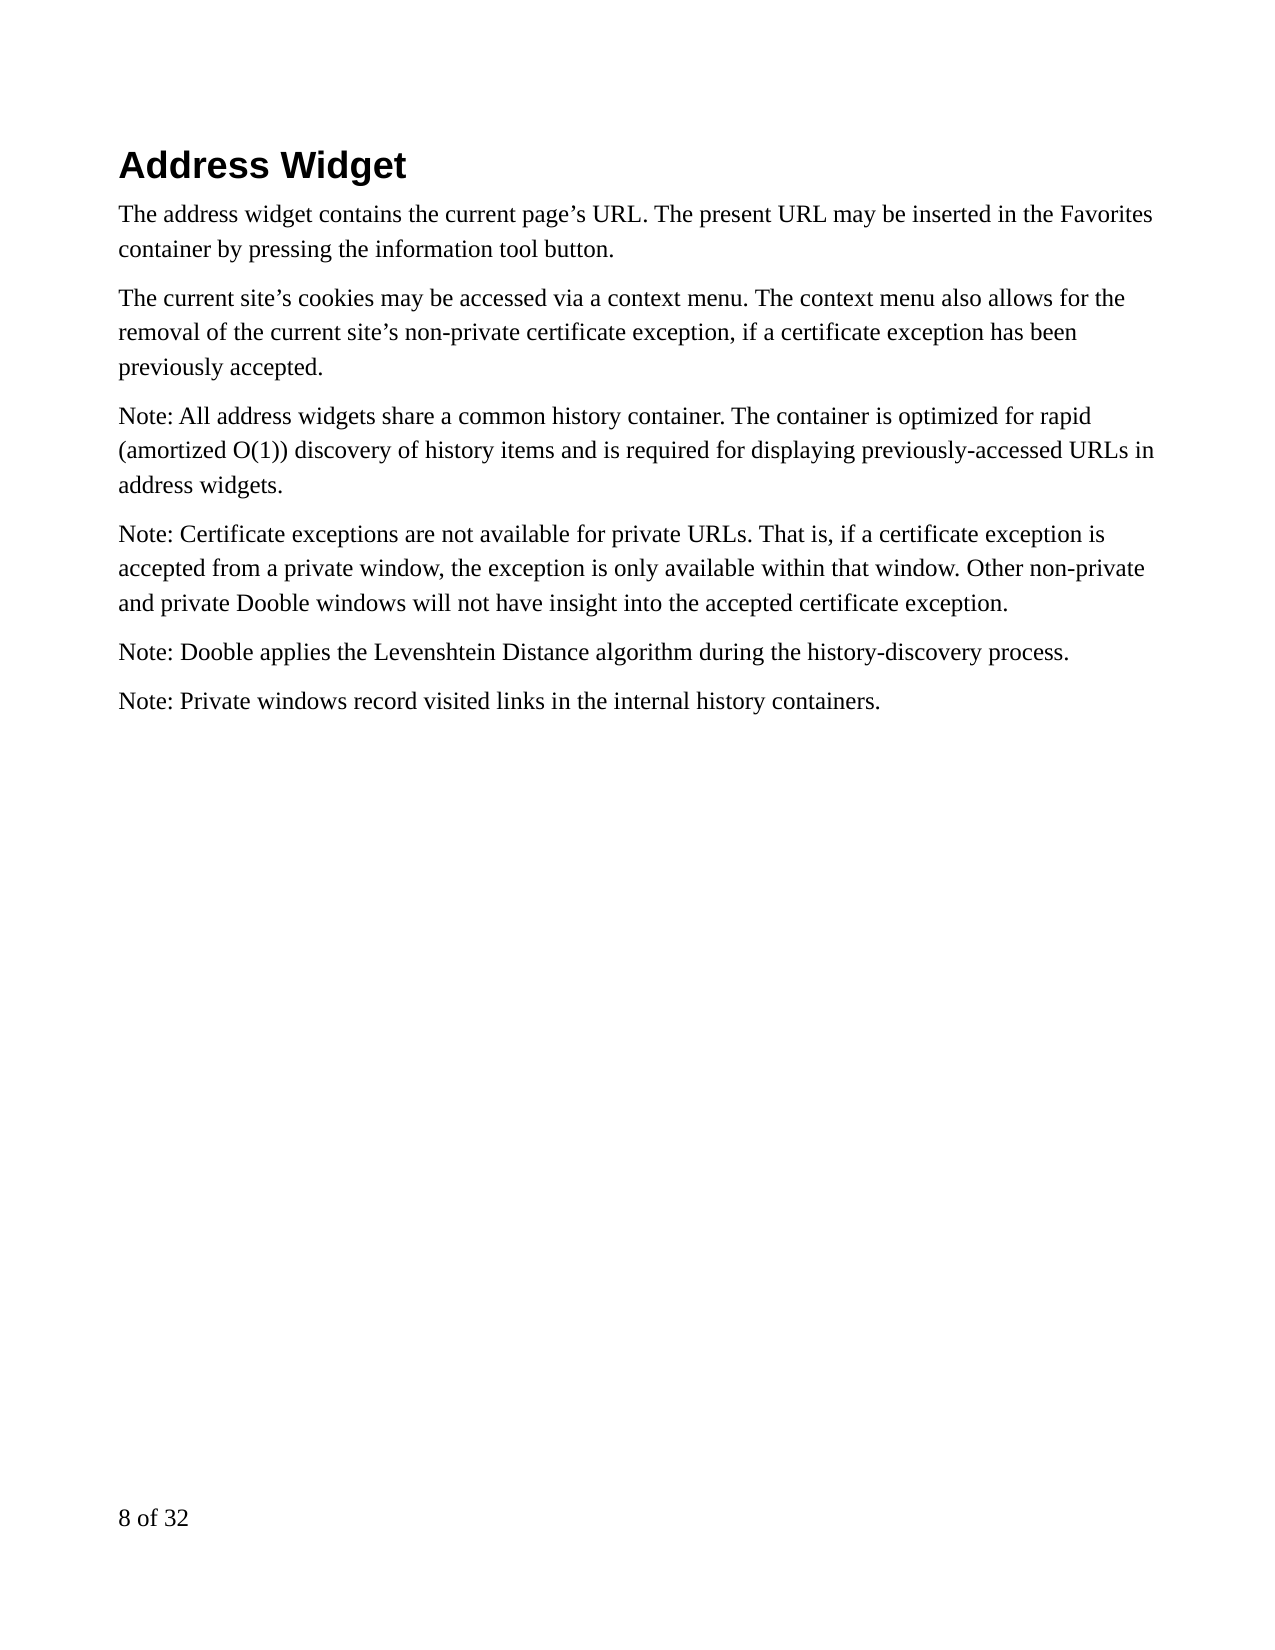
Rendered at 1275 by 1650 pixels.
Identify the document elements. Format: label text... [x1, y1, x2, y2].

text Note: Private windows record visited links in the internal history containers. [118, 686, 1157, 715]
subtitle Address Widget [118, 143, 1157, 187]
text Note: Certificate exceptions are not available for private URLs. That is, if a certificate exception is accepted from a private window, the exception is only available within that window. Other non-private and private Dooble windows will not have insight into the accepted certificate exception. [118, 519, 1157, 617]
text Note: All address widgets share a common history container. The container is optimized for rapid (amortized O(1)) discovery of history items and is required for displaying previously-accessed URLs in address widgets. [118, 401, 1157, 498]
text Note: Dooble applies the Levenshtein Distance algorithm during the history-discovery process. [118, 637, 1157, 666]
text The current site’s cookies may be accessed via a context menu. The context menu also allows for the removal of the current site’s non-private certificate exception, if a certificate exception has been previously accepted. [118, 283, 1157, 381]
text The address widget contains the current page’s URL. The present URL may be inserted in the Favorites container by pressing the information tool button. [118, 199, 1157, 262]
